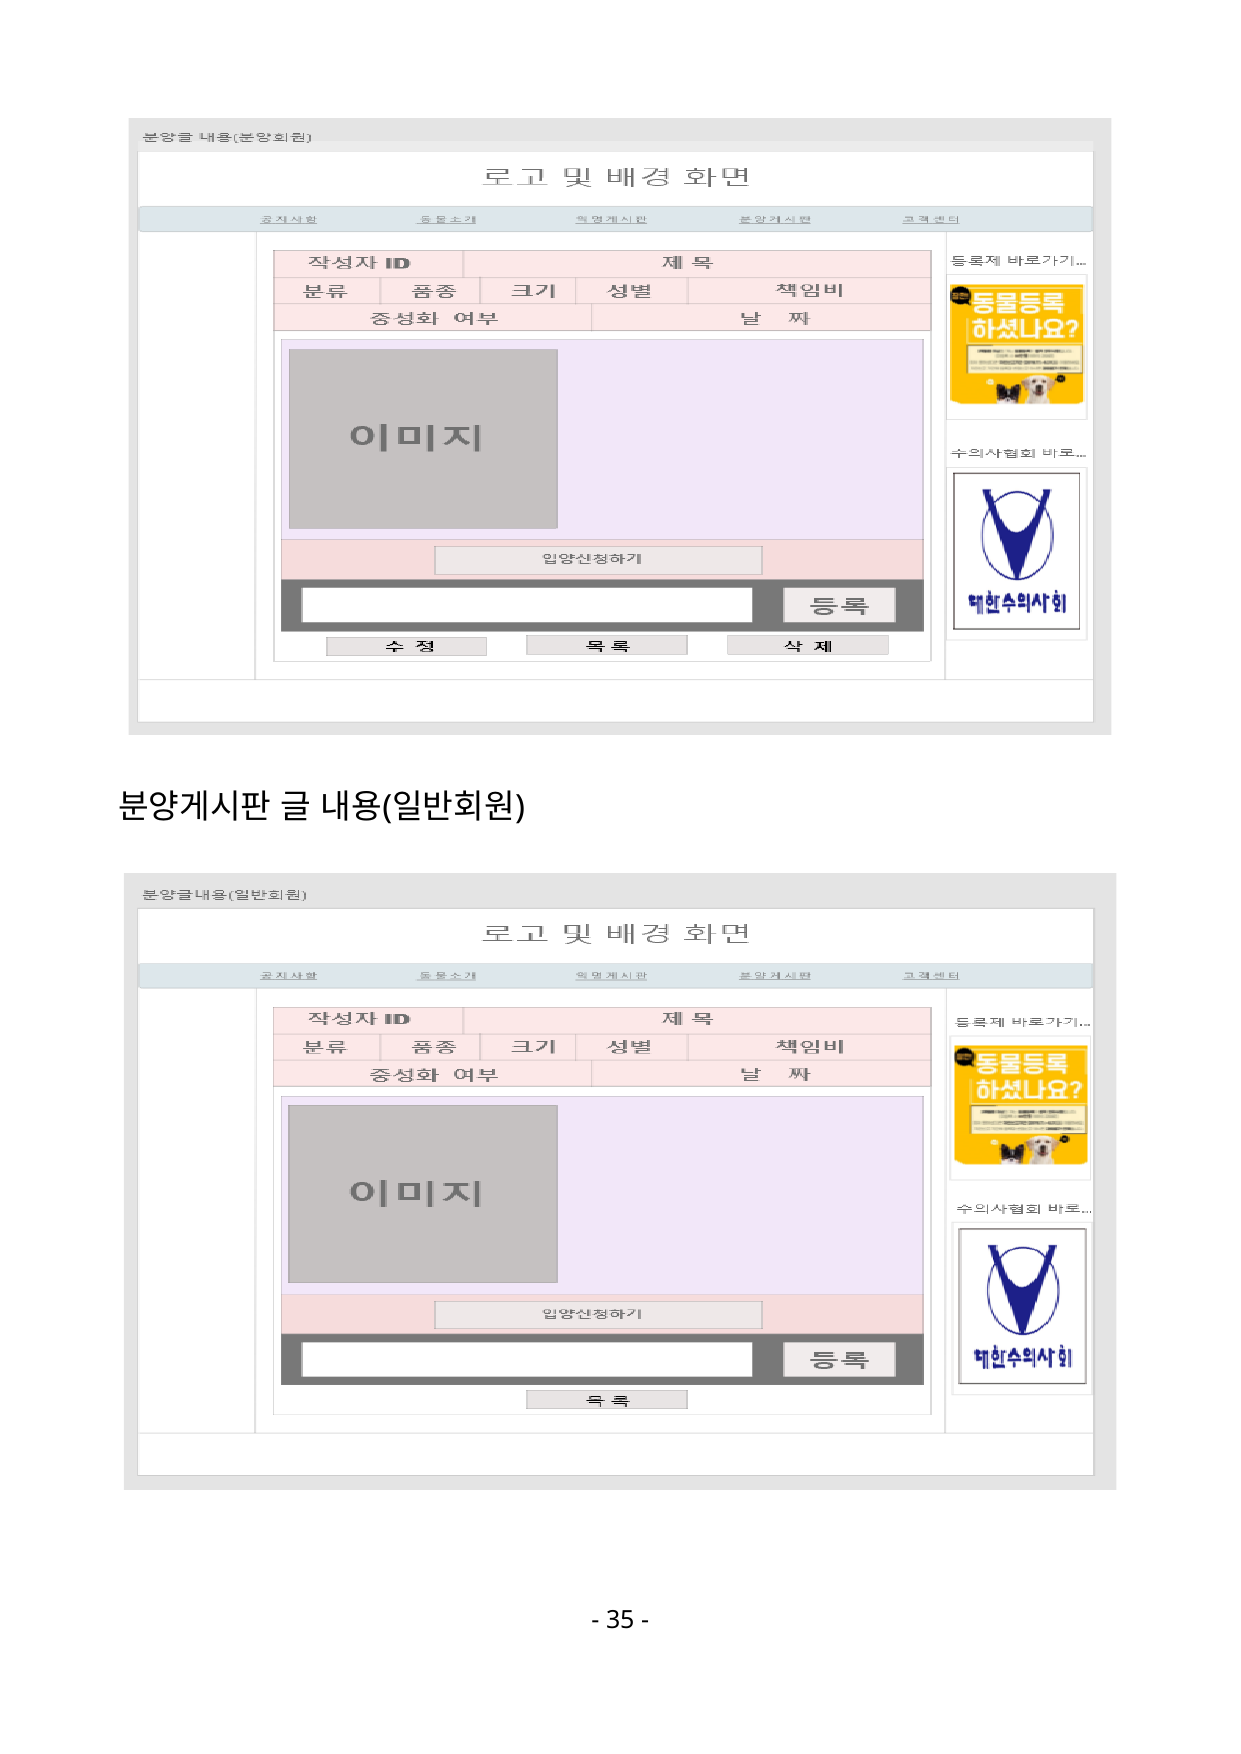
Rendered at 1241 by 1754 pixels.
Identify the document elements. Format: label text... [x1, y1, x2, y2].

picture [123, 873, 1117, 1490]
picture [128, 118, 1112, 735]
text 분양게시판 글 내용(일반회원) [118, 779, 1122, 828]
